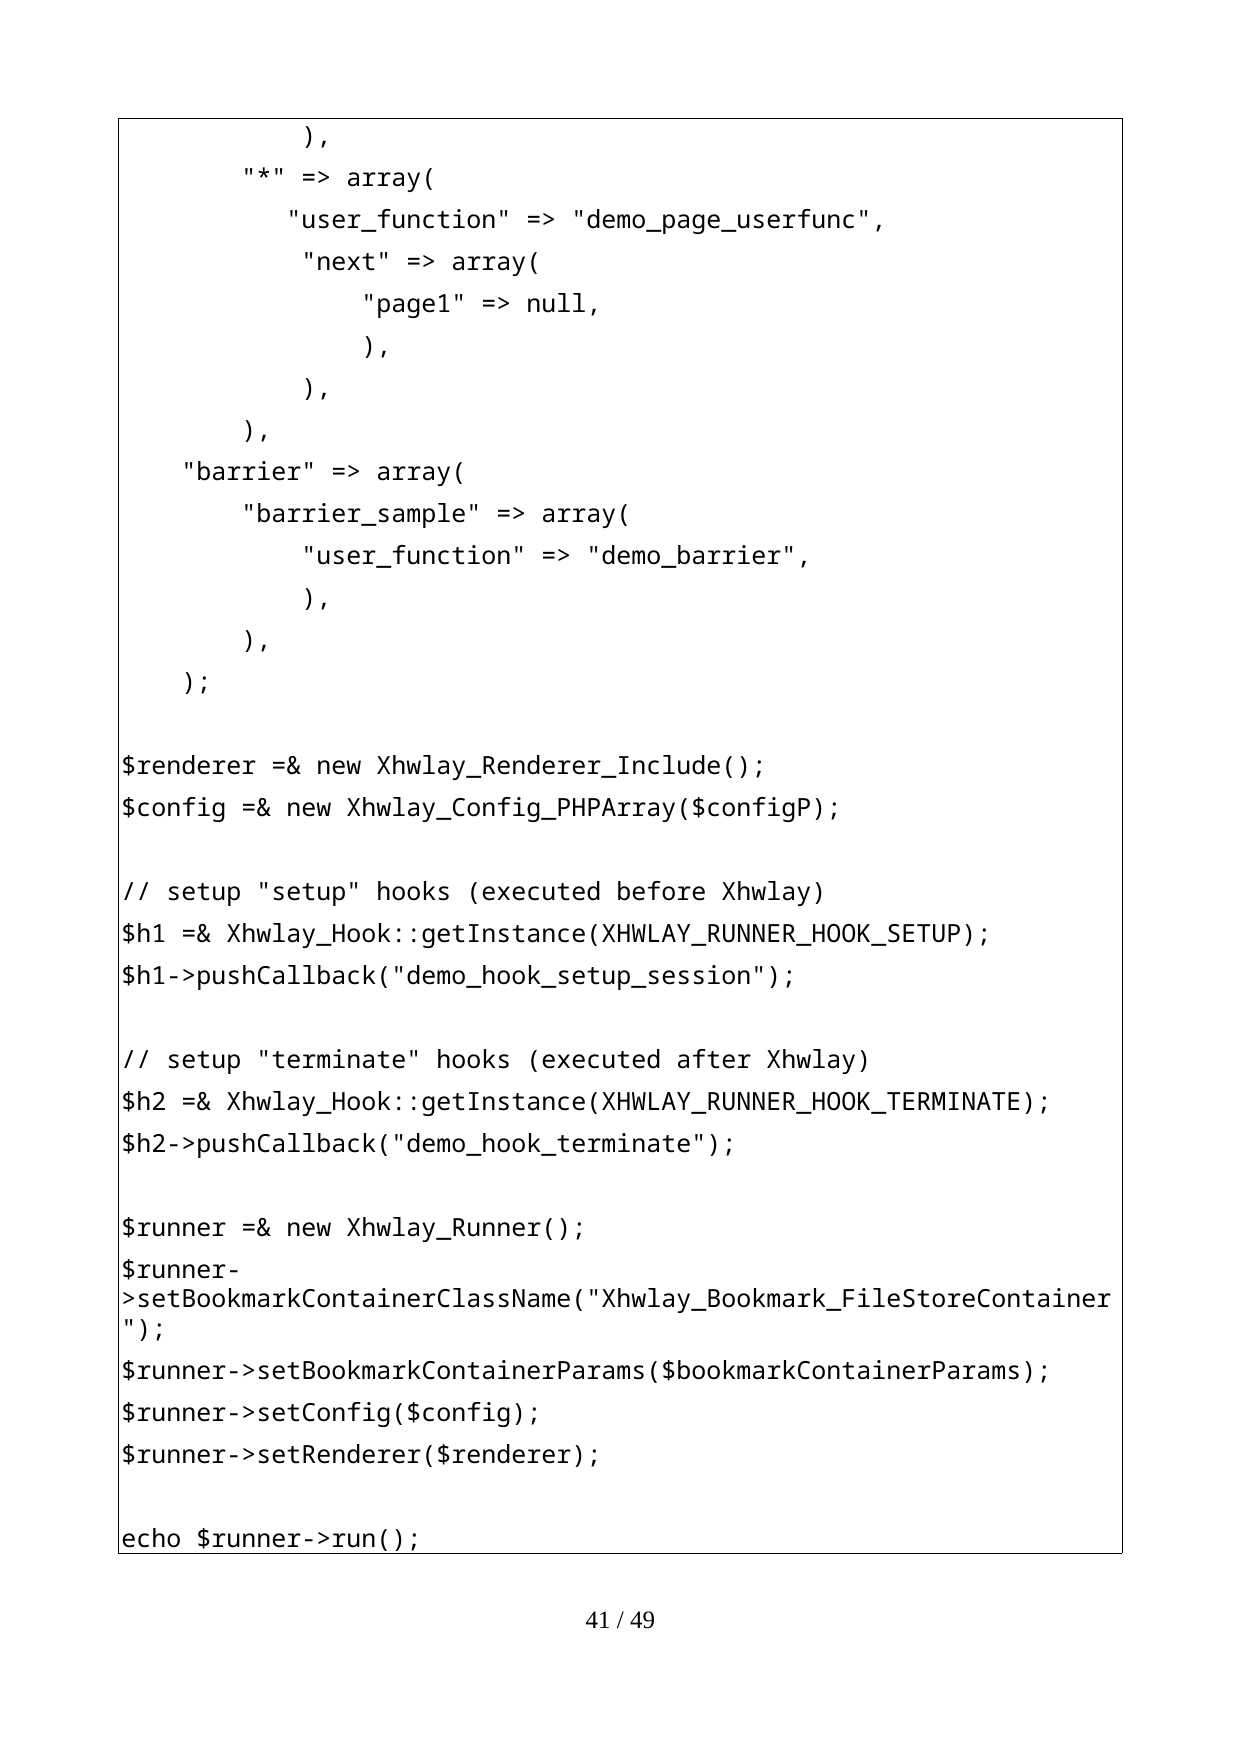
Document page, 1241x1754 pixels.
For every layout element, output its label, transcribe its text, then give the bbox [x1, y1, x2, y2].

text "*" => array( [119, 160, 1122, 193]
text $runner->setBookmarkContainerParams($bookmarkContainerParams); [119, 1352, 1122, 1385]
text // setup "setup" hooks (executed before Xhwlay) [119, 874, 1122, 906]
text ); [119, 664, 1122, 696]
text echo $runner->run(); [119, 1520, 1122, 1553]
text ), [119, 370, 1122, 402]
text ), [119, 328, 1122, 361]
text "barrier" => array( [119, 454, 1122, 486]
text "user_function" => "demo_page_userfunc", [119, 202, 1122, 234]
text $runner =& new Xhwlay_Runner(); [119, 1209, 1122, 1242]
text $h2 =& Xhwlay_Hook::getInstance(XHWLAY_RUNNER_HOOK_TERMINATE); [119, 1084, 1122, 1116]
text $runner->setRenderer($renderer); [119, 1436, 1122, 1469]
text $h1 =& Xhwlay_Hook::getInstance(XHWLAY_RUNNER_HOOK_SETUP); [119, 916, 1122, 948]
text $runner->setBookmarkContainerClassName("Xhwlay_Bookmark_FileStoreContainer"); [119, 1252, 1122, 1343]
text ), [119, 580, 1122, 612]
text "barrier_sample" => array( [119, 496, 1122, 528]
text "user_function" => "demo_barrier", [119, 538, 1122, 570]
text $h1->pushCallback("demo_hook_setup_session"); [119, 958, 1122, 990]
text // setup "terminate" hooks (executed after Xhwlay) [119, 1042, 1122, 1074]
text $runner->setConfig($config); [119, 1394, 1122, 1427]
text ), [119, 412, 1122, 444]
text $config =& new Xhwlay_Config_PHPArray($configP); [119, 790, 1122, 822]
text ), [119, 119, 1122, 151]
text "page1" => null, [119, 286, 1122, 318]
text "next" => array( [119, 244, 1122, 277]
text $renderer =& new Xhwlay_Renderer_Include(); [119, 748, 1122, 780]
text ), [119, 622, 1122, 654]
text $h2->pushCallback("demo_hook_terminate"); [119, 1126, 1122, 1158]
